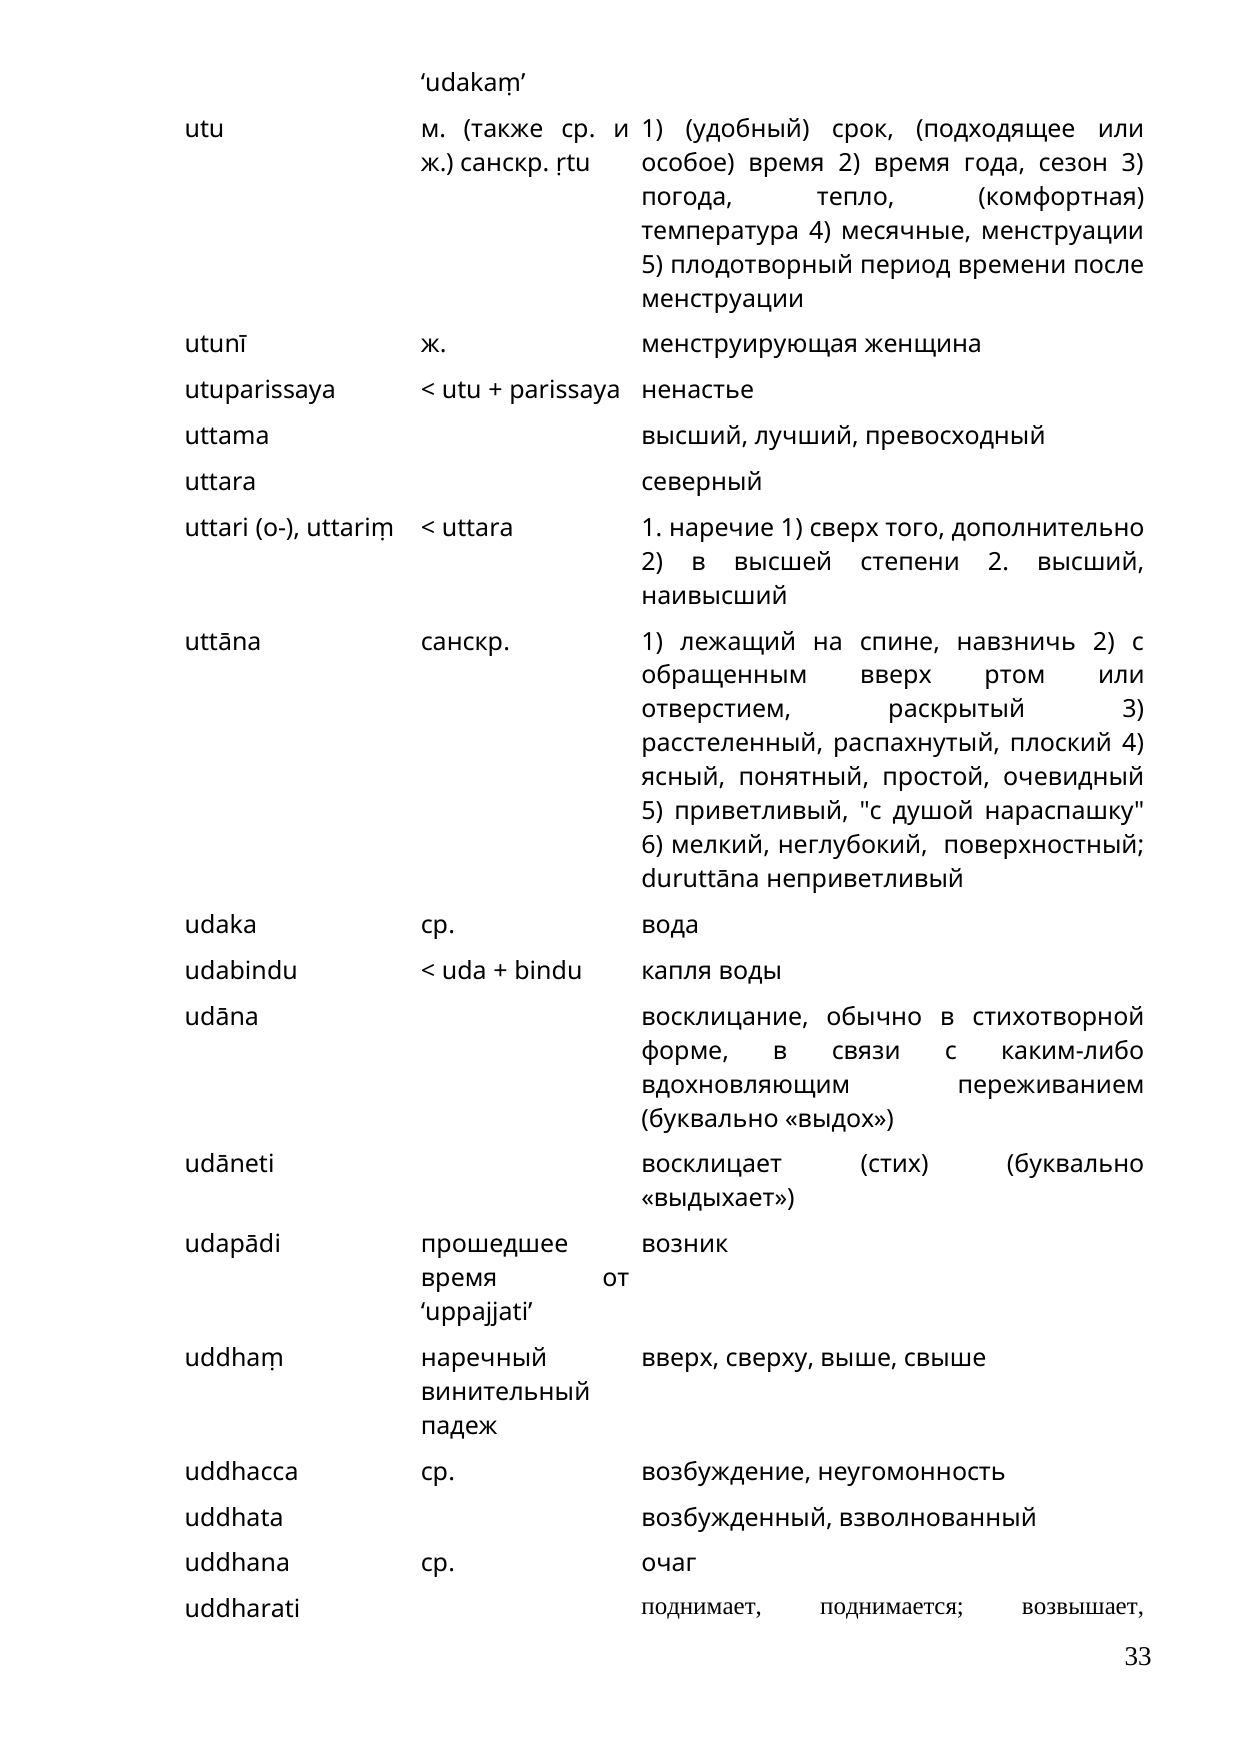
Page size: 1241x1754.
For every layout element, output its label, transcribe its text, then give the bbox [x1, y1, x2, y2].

table_cell [415, 1141, 635, 1220]
table_cell 1) (удобный) срок, (подходящее или особое) время 2) время года, сезон 3) погода, тепло, (комфортная) температура 4) месячные, менструации 5) плодотворный период времени после менструации [635, 105, 1150, 321]
table_cell ‘udakaṃ’ [415, 59, 635, 105]
table_cell капля воды [635, 947, 1150, 993]
table_cell utu [178, 105, 414, 321]
table_cell ср. [415, 1448, 635, 1494]
table_cell вода [635, 901, 1150, 947]
table_cell udāna [178, 993, 414, 1141]
table_cell ж. [415, 321, 635, 366]
table_cell uddhana [178, 1540, 414, 1585]
table_cell 1) лежащий на спине, навзничь 2) с обращенным вверх ртом или отверстием, раскрытый 3) расстеленный, распахнутый, плоский 4) ясный, понятный, простой, очевидный 5) приветливый, "с душой нараспашку" 6) мелкий, неглубокий, поверхностный; duruttāna неприветливый [635, 618, 1150, 901]
table_cell вверх, сверху, выше, свыше [635, 1334, 1150, 1448]
table_cell udabindu [178, 947, 414, 993]
table_cell северный [635, 458, 1150, 504]
table_cell очаг [635, 1540, 1150, 1585]
table_cell [415, 458, 635, 504]
table_cell [415, 1494, 635, 1539]
table_cell [178, 59, 414, 105]
table_cell utuparissaya [178, 366, 414, 412]
table_cell uddhata [178, 1494, 414, 1539]
table_cell возбуждение, неугомонность [635, 1448, 1150, 1494]
table_cell uttāna [178, 618, 414, 901]
table_cell ср. [415, 901, 635, 947]
table_cell < utu + parissaya [415, 366, 635, 412]
table_cell [415, 1585, 635, 1631]
table_cell прошедшее время от ‘uppajjati’ [415, 1220, 635, 1334]
table_cell [415, 412, 635, 458]
table_cell uttari (o-), uttariṃ [178, 504, 414, 618]
table_cell высший, лучший, превосходный [635, 412, 1150, 458]
table_cell 1. наречие 1) сверх того, дополнительно 2) в высшей степени 2. высший, наивысший [635, 504, 1150, 618]
table_cell наречный винительный падеж [415, 1334, 635, 1448]
table_cell < uttara [415, 504, 635, 618]
table_cell менструирующая женщина [635, 321, 1150, 366]
table_cell возбужденный, взволнованный [635, 1494, 1150, 1539]
table_cell udapādi [178, 1220, 414, 1334]
table_cell utunī [178, 321, 414, 366]
table_cell [415, 993, 635, 1141]
table_cell uddharati [178, 1585, 414, 1631]
table_cell восклицает (стих) (буквально «выдыхает») [635, 1141, 1150, 1220]
table_cell uddhacca [178, 1448, 414, 1494]
table_cell возник [635, 1220, 1150, 1334]
table_cell < uda + bindu [415, 947, 635, 993]
table_cell uttama [178, 412, 414, 458]
table_cell udaka [178, 901, 414, 947]
table_cell udāneti [178, 1141, 414, 1220]
table_cell восклицание, обычно в стихотворной форме, в связи с каким-либо вдохновляющим переживанием (буквально «выдох») [635, 993, 1150, 1141]
table_cell поднимает, поднимается; возвышает, [635, 1585, 1150, 1631]
table_cell м. (также ср. и ж.) санскр. ṛtu [415, 105, 635, 321]
table_cell [635, 59, 1150, 105]
table_cell uttara [178, 458, 414, 504]
table_cell ненастье [635, 366, 1150, 412]
table_cell ср. [415, 1540, 635, 1585]
table_cell санскр. [415, 618, 635, 901]
table_cell uddhaṃ [178, 1334, 414, 1448]
